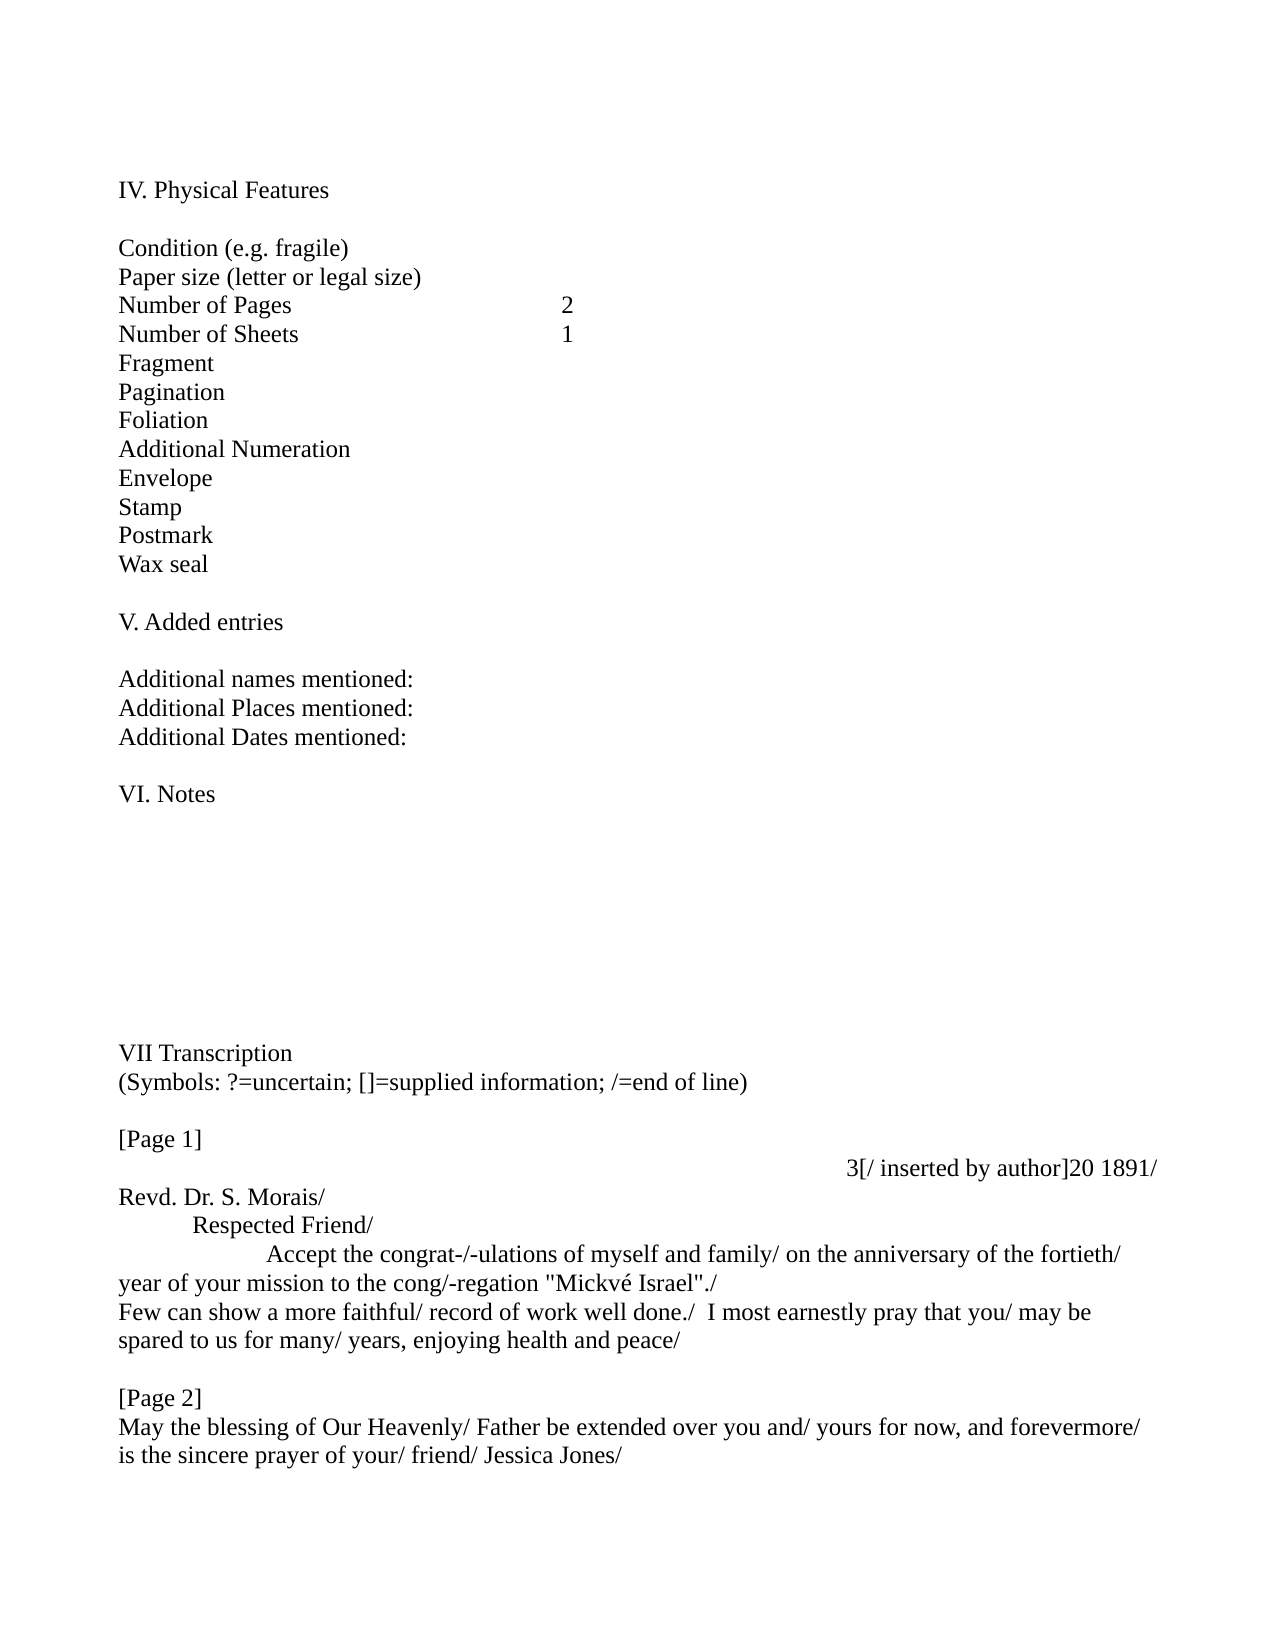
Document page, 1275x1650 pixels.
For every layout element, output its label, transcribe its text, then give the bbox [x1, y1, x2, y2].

text VII Transcription [118, 1038, 1157, 1067]
text (Symbols: ?=uncertain; []=supplied information; /=end of line) [118, 1067, 1157, 1096]
text Wax seal [118, 549, 1157, 578]
text Pagination [118, 377, 1157, 406]
text [Page 1] [118, 1124, 1157, 1153]
text Additional Dates mentioned: [118, 722, 1157, 751]
text Additional names mentioned: [118, 664, 1157, 693]
text V. Added entries [118, 607, 1157, 636]
text Few can show a more faithful/ record of work well done./ I most earnestly pray that you/ may be spared to us for many/ years, enjoying health and peace/ [118, 1297, 1157, 1354]
text Postma rk [118, 521, 1157, 549]
text Revd. Dr. S. Morais/ [118, 1182, 1157, 1211]
text Foliation [118, 406, 1157, 434]
text Additional Places mentioned: [118, 693, 1157, 722]
text Number of Pages 2 [118, 291, 1157, 319]
text Condition (e.g. fragile) [118, 233, 1157, 262]
text [Page 2] [118, 1383, 1157, 1412]
text Respected Friend/ [118, 1211, 1157, 1239]
text Paper size (letter or legal size) [118, 262, 1157, 291]
text Accept the congrat-/-ulations of myself and family/ on the anniversary of the fortieth/ year of your mission to the cong/-regation "Mickvé Israel"./ [118, 1239, 1157, 1297]
text VI. Notes [118, 779, 1157, 808]
text Stamp [118, 492, 1157, 521]
text Number of Sheets 1 [118, 319, 1157, 348]
text 3[/ inserted by author]20 1891/ [118, 1153, 1157, 1182]
text Fragment [118, 348, 1157, 377]
text May the blessing of Our Heavenly/ Father be extended over you and/ yours for now, and forevermore/ is the sincere prayer of your/ friend/ Jessica Jones/ [118, 1412, 1157, 1469]
text Envelope [118, 463, 1157, 492]
text Additional Numeration [118, 434, 1157, 463]
text IV. Physical Features [118, 176, 1157, 204]
